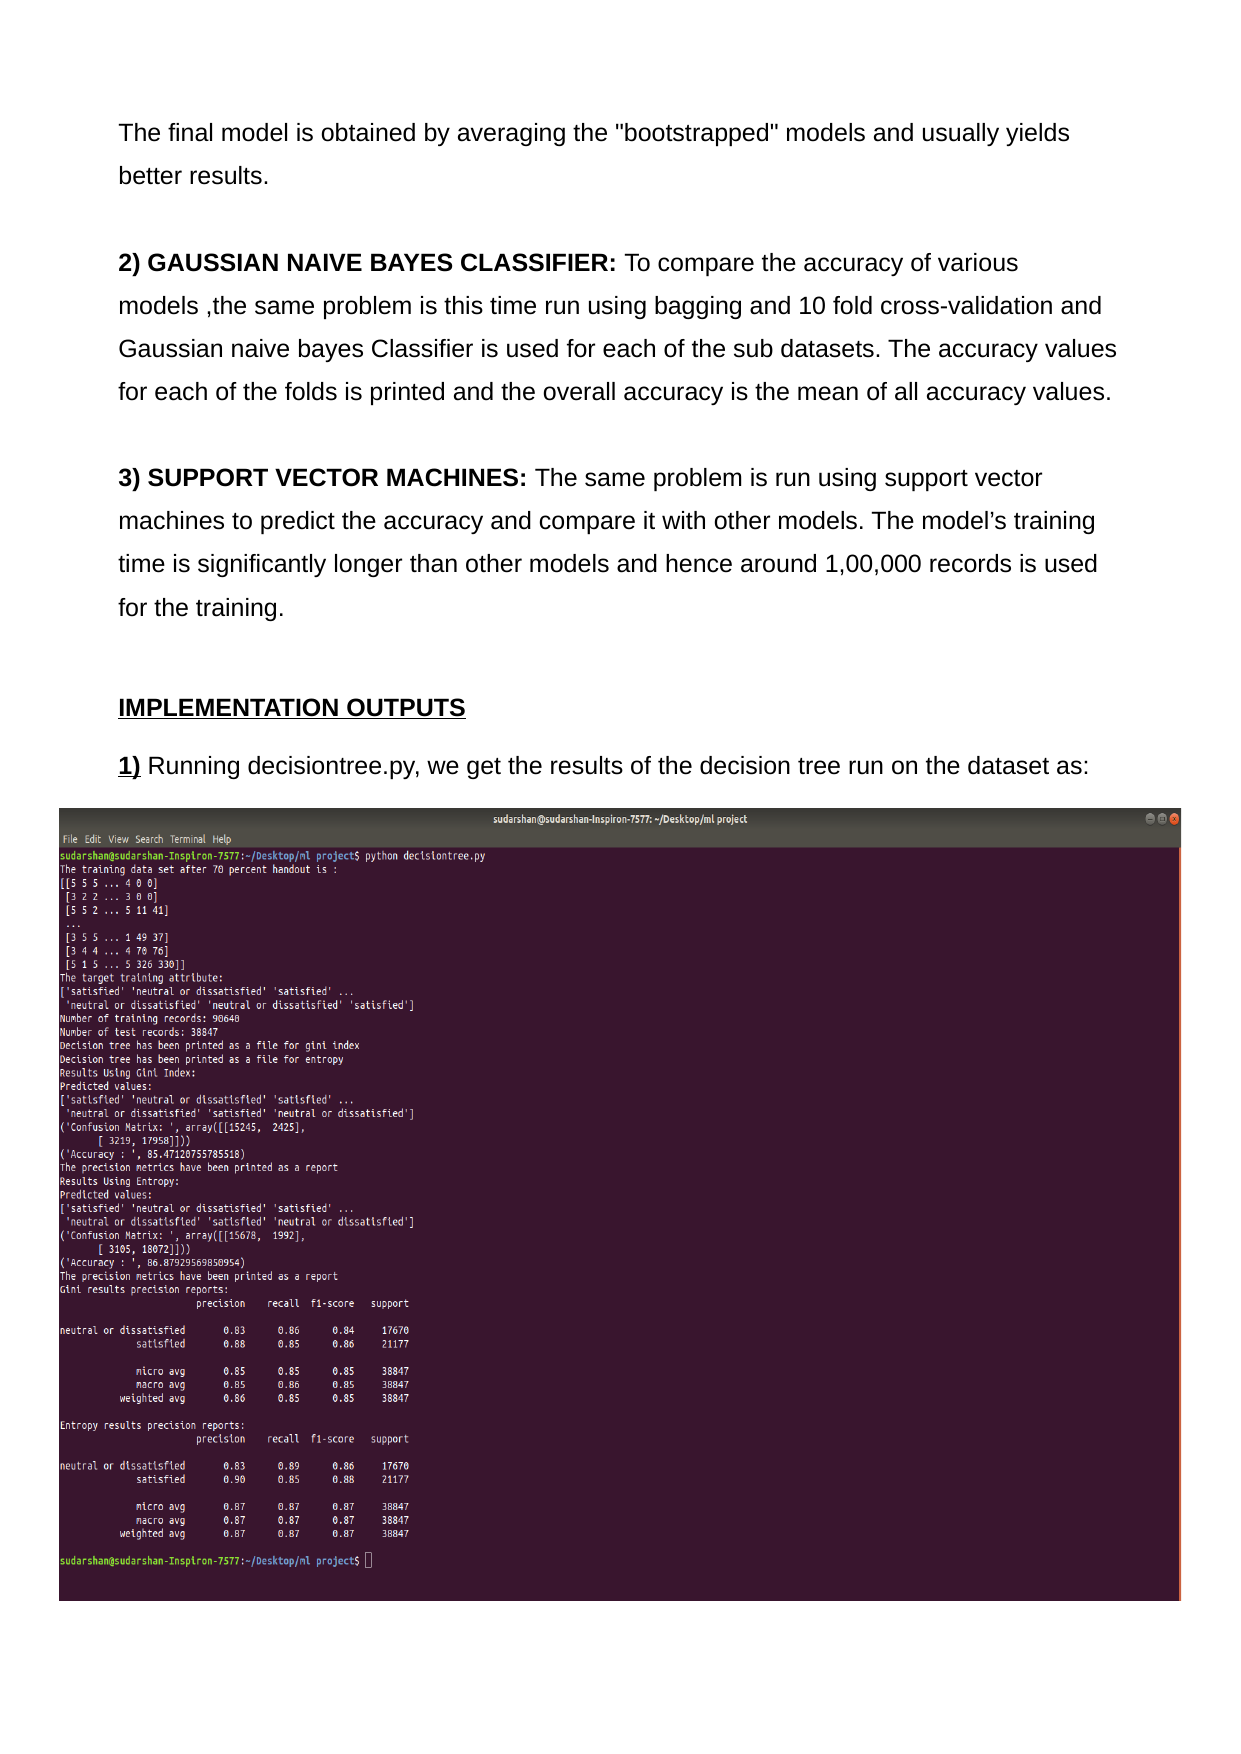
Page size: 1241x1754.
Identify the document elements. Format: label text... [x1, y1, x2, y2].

text 3) SUPPORT VECTOR MACHINES: The same problem is run using support vector machines to predict the accuracy and compare it with other models. The model’s training time is significantly longer than other models and hence around 1,00,000 records is used for the training. [118, 463, 1122, 621]
text 1) Running decisiontree.py, we get the results of the decision tree run on the dataset as: [118, 751, 1122, 779]
picture [59, 808, 1182, 1601]
text The final model is obtained by averaging the "bootstrapped" models and usually yields better results. [118, 118, 1122, 190]
text 2) GAUSSIAN NAIVE BAYES CLASSIFIER: To compare the accuracy of various models ,the same problem is this time run using bagging and 10 fold cross-validation and Gaussian naive bayes Classifier is used for each of the sub datasets. The accuracy values for each of the folds is printed and the overall accuracy is the mean of all accuracy values. [118, 247, 1122, 406]
text IMPLEMENTATION OUTPUTS [118, 693, 1122, 722]
